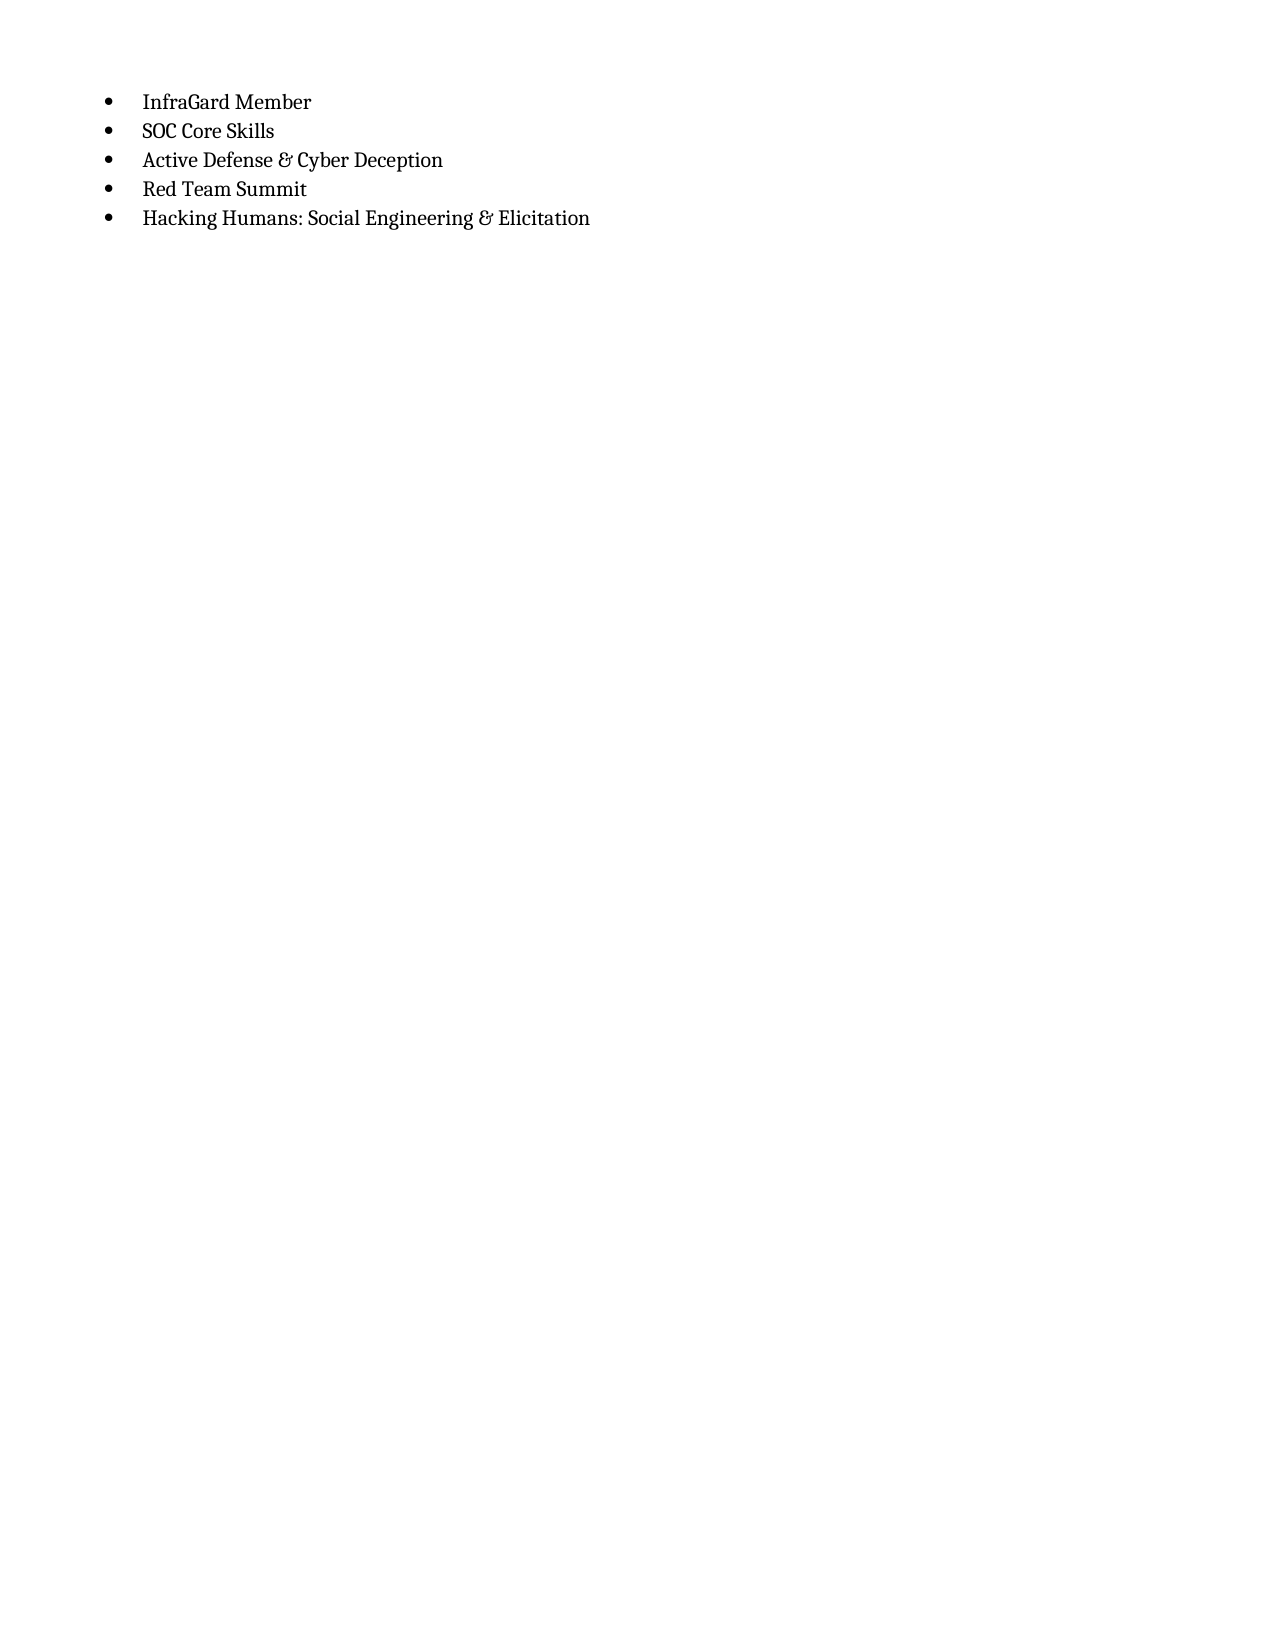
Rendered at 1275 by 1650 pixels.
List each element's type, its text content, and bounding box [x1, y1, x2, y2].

list InfraGard Member [105, 90, 1170, 115]
list Hacking Humans: Social Engineering & Elicitation [105, 206, 1170, 231]
list Active Defense & Cyber Deception [105, 148, 1170, 173]
list Red Team Summit [105, 177, 1170, 202]
list SOC Core Skills [105, 119, 1170, 144]
